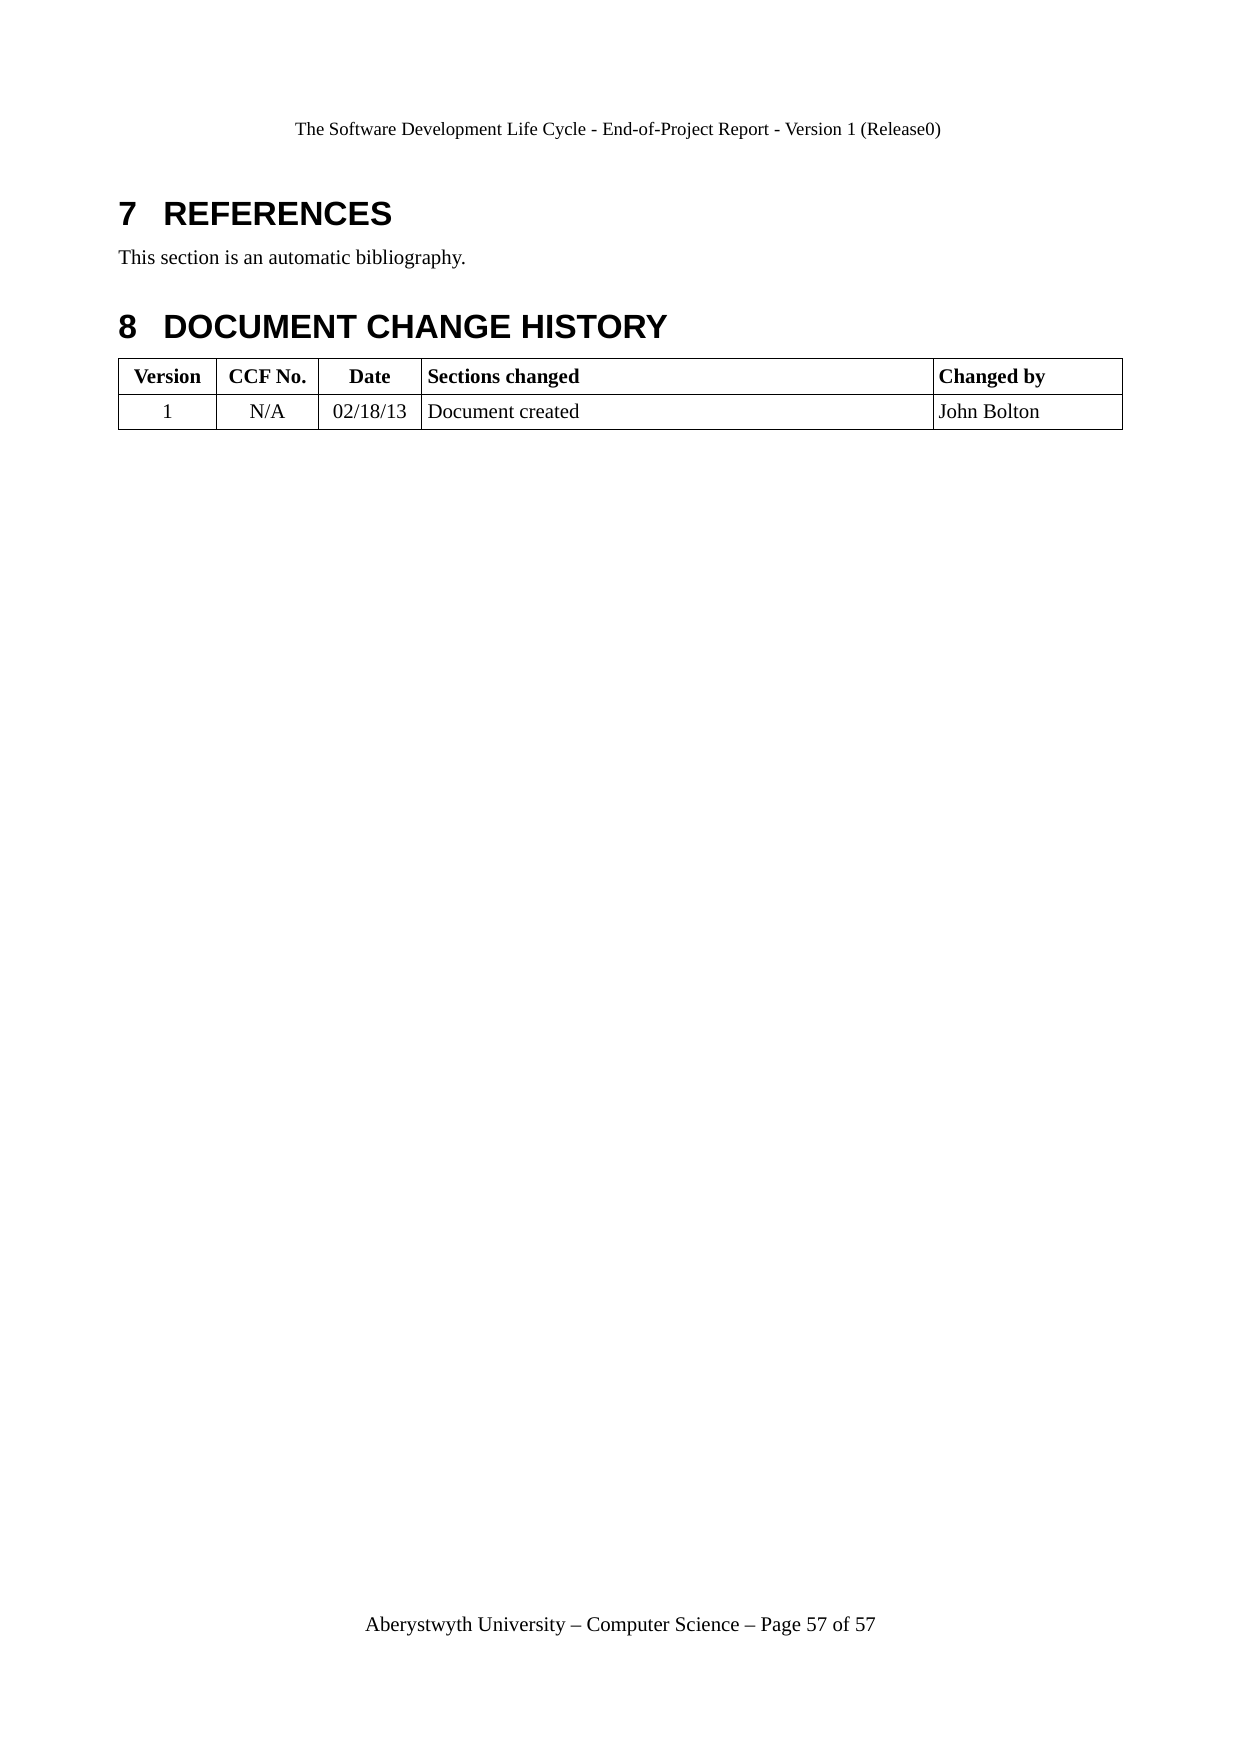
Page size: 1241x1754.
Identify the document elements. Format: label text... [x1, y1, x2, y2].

table_header Sections changed [422, 359, 933, 394]
table_header Changed by [934, 359, 1122, 394]
table_header Date [319, 359, 421, 394]
subtitle DOCUMENT CHANGE HISTORY [118, 307, 1122, 346]
table_cell 18/02/13 [319, 395, 421, 429]
table_cell N/A [217, 395, 318, 429]
text This section is an automatic bibliography. [118, 245, 1122, 269]
table_cell 1 [119, 395, 216, 429]
table_cell John Bolton [934, 395, 1122, 429]
table_header Version [119, 359, 216, 394]
table_cell Document created [422, 395, 933, 429]
subtitle REFERENCES [118, 194, 1122, 233]
table_header CCF No. [217, 359, 318, 394]
